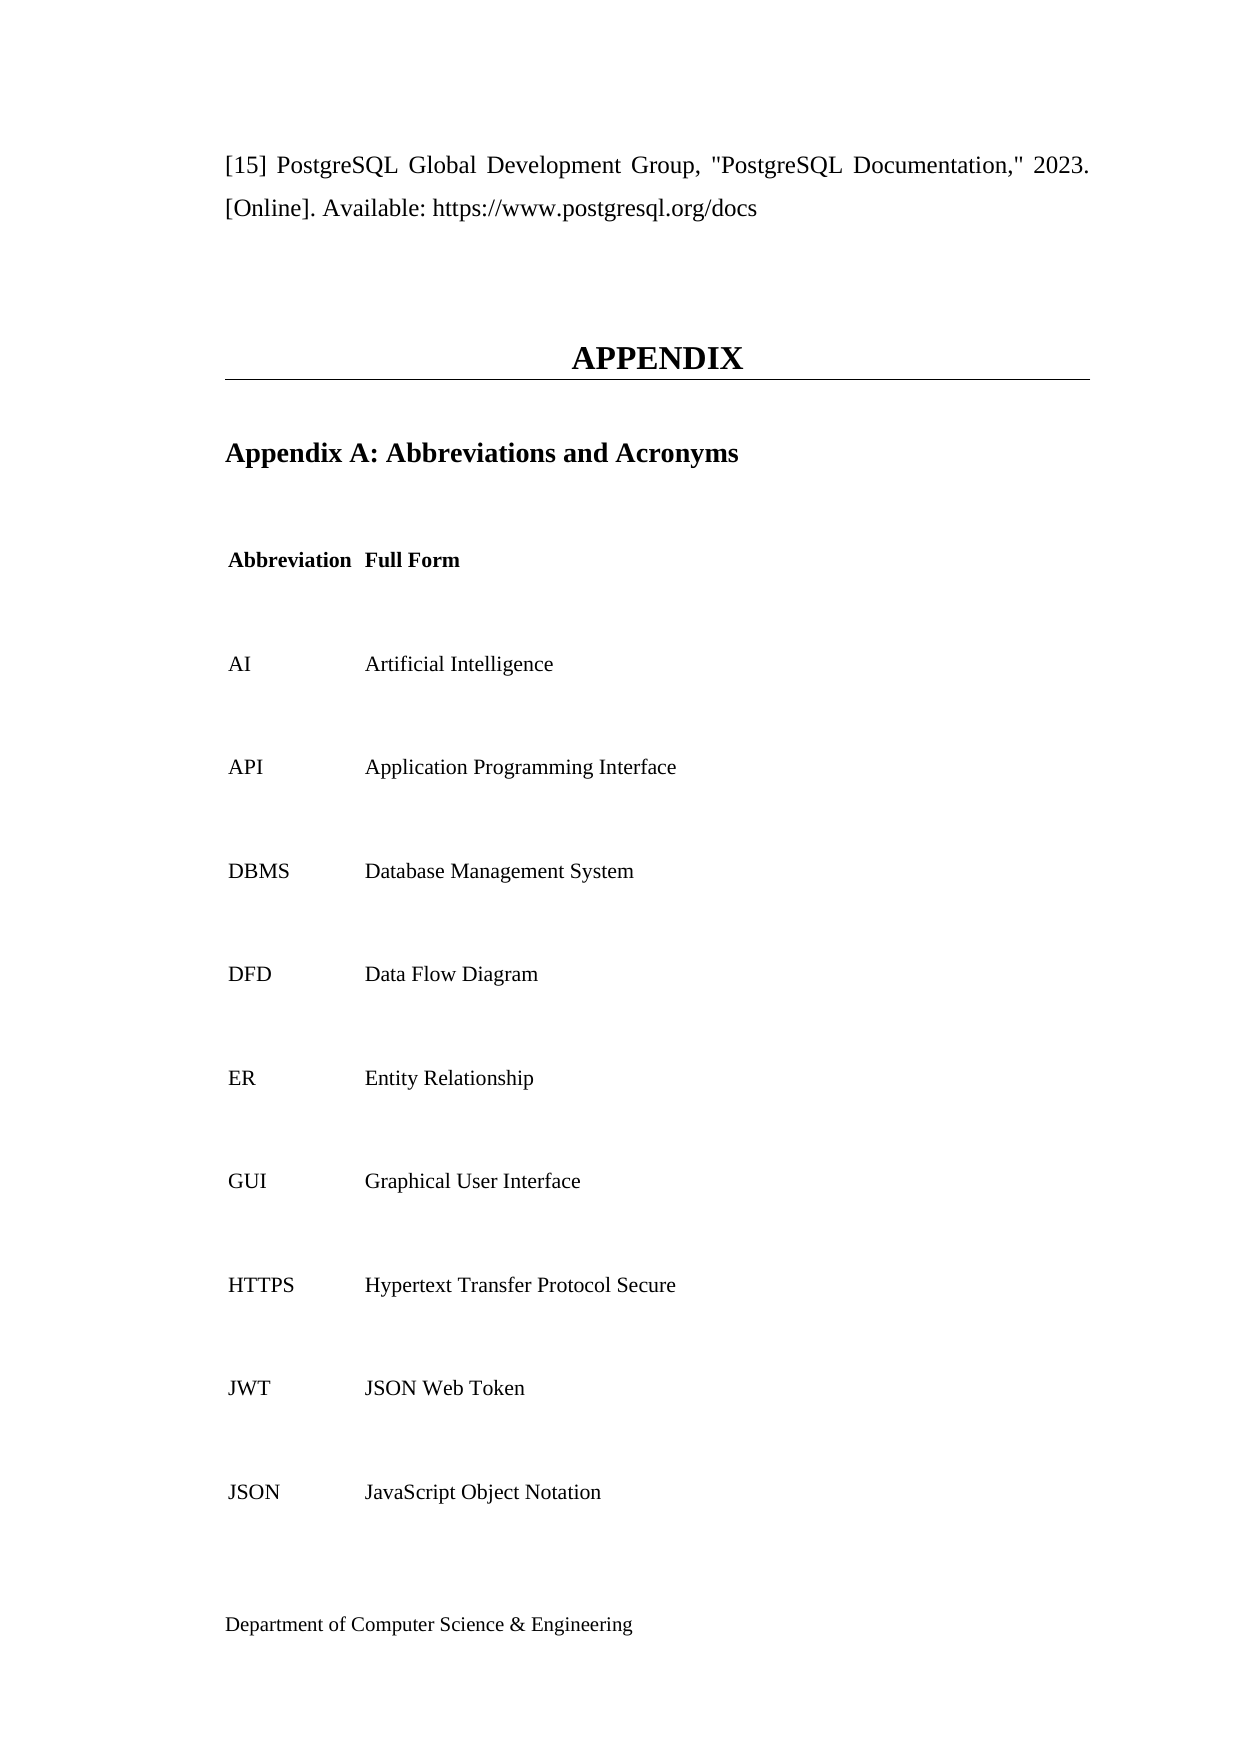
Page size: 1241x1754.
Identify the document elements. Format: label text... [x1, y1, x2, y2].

table_cell Database Management System [362, 817, 689, 921]
table_cell AI [225, 610, 362, 714]
table_header Abbreviation [225, 507, 362, 610]
table_cell ER [225, 1024, 362, 1128]
table_header Full Form [362, 507, 689, 610]
table_cell DFD [225, 921, 362, 1024]
table_cell JSON [225, 1439, 362, 1542]
table_cell GUI [225, 1128, 362, 1231]
subtitle APPENDIX [225, 338, 1090, 379]
table_cell Data Flow Diagram [362, 921, 689, 1024]
table_cell Artificial Intelligence [362, 610, 689, 714]
table_cell DBMS [225, 817, 362, 921]
table_cell JavaScript Object Notation [362, 1439, 689, 1542]
table_cell API [225, 714, 362, 817]
table_cell JSON Web Token [362, 1335, 689, 1438]
table_cell Hypertext Transfer Protocol Secure [362, 1231, 689, 1335]
table_cell JWT [225, 1335, 362, 1438]
text Appendix A: Abbreviations and Acronyms [225, 436, 1090, 469]
table_cell Application Programming Interface [362, 714, 689, 817]
table_cell Entity Relationship [362, 1024, 689, 1128]
table_cell Graphical User Interface [362, 1128, 689, 1231]
text [15] PostgreSQL Global Development Group, "PostgreSQL Documentation," 2023. [Online]. Available: https://www.postgresql.org/docs [225, 150, 1090, 222]
table_cell HTTPS [225, 1231, 362, 1335]
